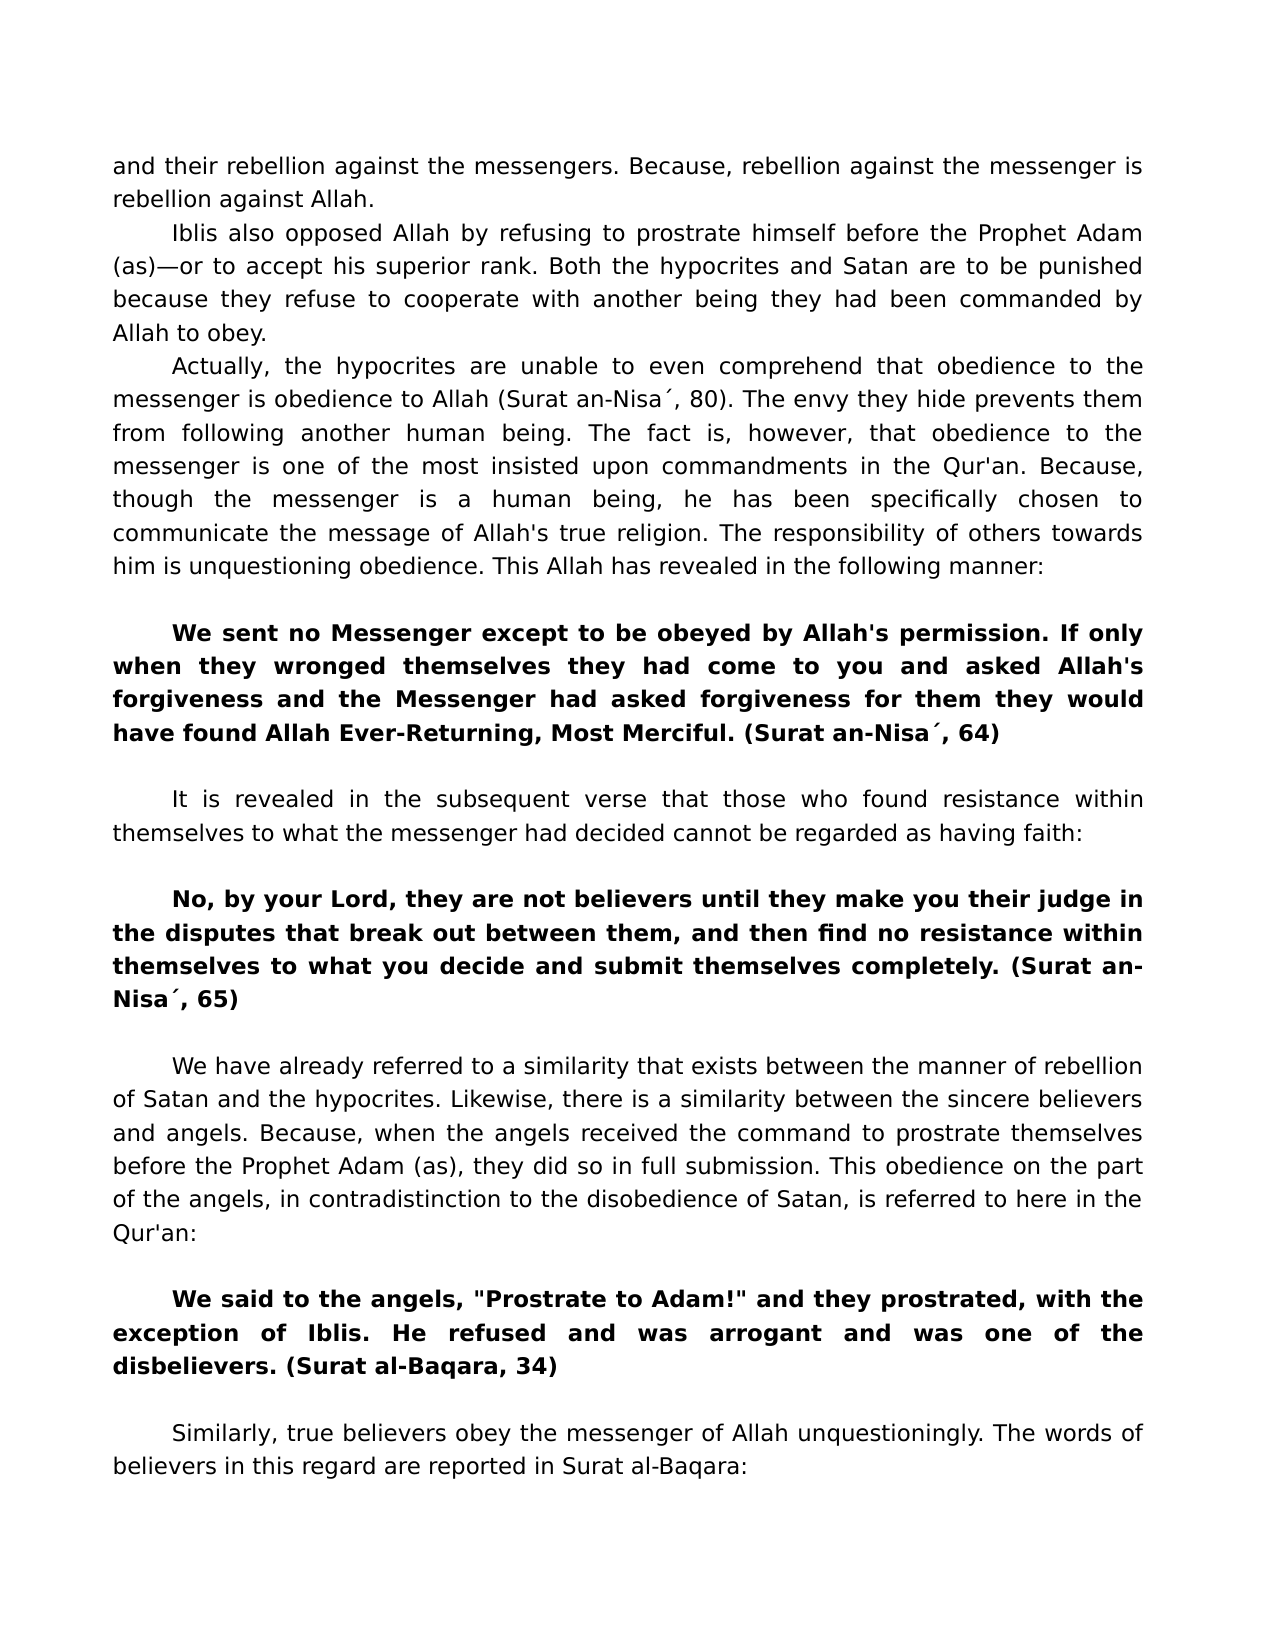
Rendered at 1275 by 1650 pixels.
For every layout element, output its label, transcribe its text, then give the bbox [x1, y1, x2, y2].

text We said to the angels, "Prostrate to Adam!" and they prostrated, with the exception of Iblis. He refused and was arrogant and was one of the disbelievers. (Surat al-Baqara, 34) [112, 1281, 1145, 1381]
text No, by your Lord, they are not believers until they make you their judge in the disputes that break out between them, and then find no resistance within themselves to what you decide and submit themselves completely. (Surat an-Nisa´, 65) [112, 881, 1145, 1014]
text Iblis also opposed Allah by refusing to prostrate himself before the Prophet Adam (as)—or to accept his superior rank. Both the hypocrites and Satan are to be punished because they refuse to cooperate with another being they had been commanded by Allah to obey. [112, 214, 1145, 348]
text It is revealed in the subsequent verse that those who found resistance within themselves to what the messenger had decided cannot be regarded as having faith: [112, 781, 1145, 848]
text Actually, the hypocrites are unable to even comprehend that obedience to the messenger is obedience to Allah (Surat an-Nisa´, 80). The envy they hide prevents them from following another human being. The fact is, however, that obedience to the messenger is one of the most insisted upon commandments in the Qur'an. Because, though the messenger is a human being, he has been specifically chosen to communicate the message of Allah's true religion. The responsibility of others towards him is unquestioning obedience. This Allah has revealed in the following manner: [112, 348, 1145, 581]
text Similarly, true believers obey the messenger of Allah unquestioningly. The words of believers in this regard are reported in Surat al-Baqara: [112, 1414, 1145, 1481]
text We have already referred to a similarity that exists between the manner of rebellion of Satan and the hypocrites. Likewise, there is a similarity between the sincere believers and angels. Because, when the angels received the command to prostrate themselves before the Prophet Adam (as), they did so in full submission. This obedience on the part of the angels, in contradistinction to the disobedience of Satan, is referred to here in the Qur'an: [112, 1048, 1145, 1248]
text and their rebellion against the messengers. Because, rebellion against the messenger is rebellion against Allah. [112, 148, 1145, 214]
text We sent no Messenger except to be obeyed by Allah's permission. If only when they wronged themselves they had come to you and asked Allah's forgiveness and the Messenger had asked forgiveness for them they would have found Allah Ever-Returning, Most Merciful. (Surat an-Nisa´, 64) [112, 614, 1145, 748]
